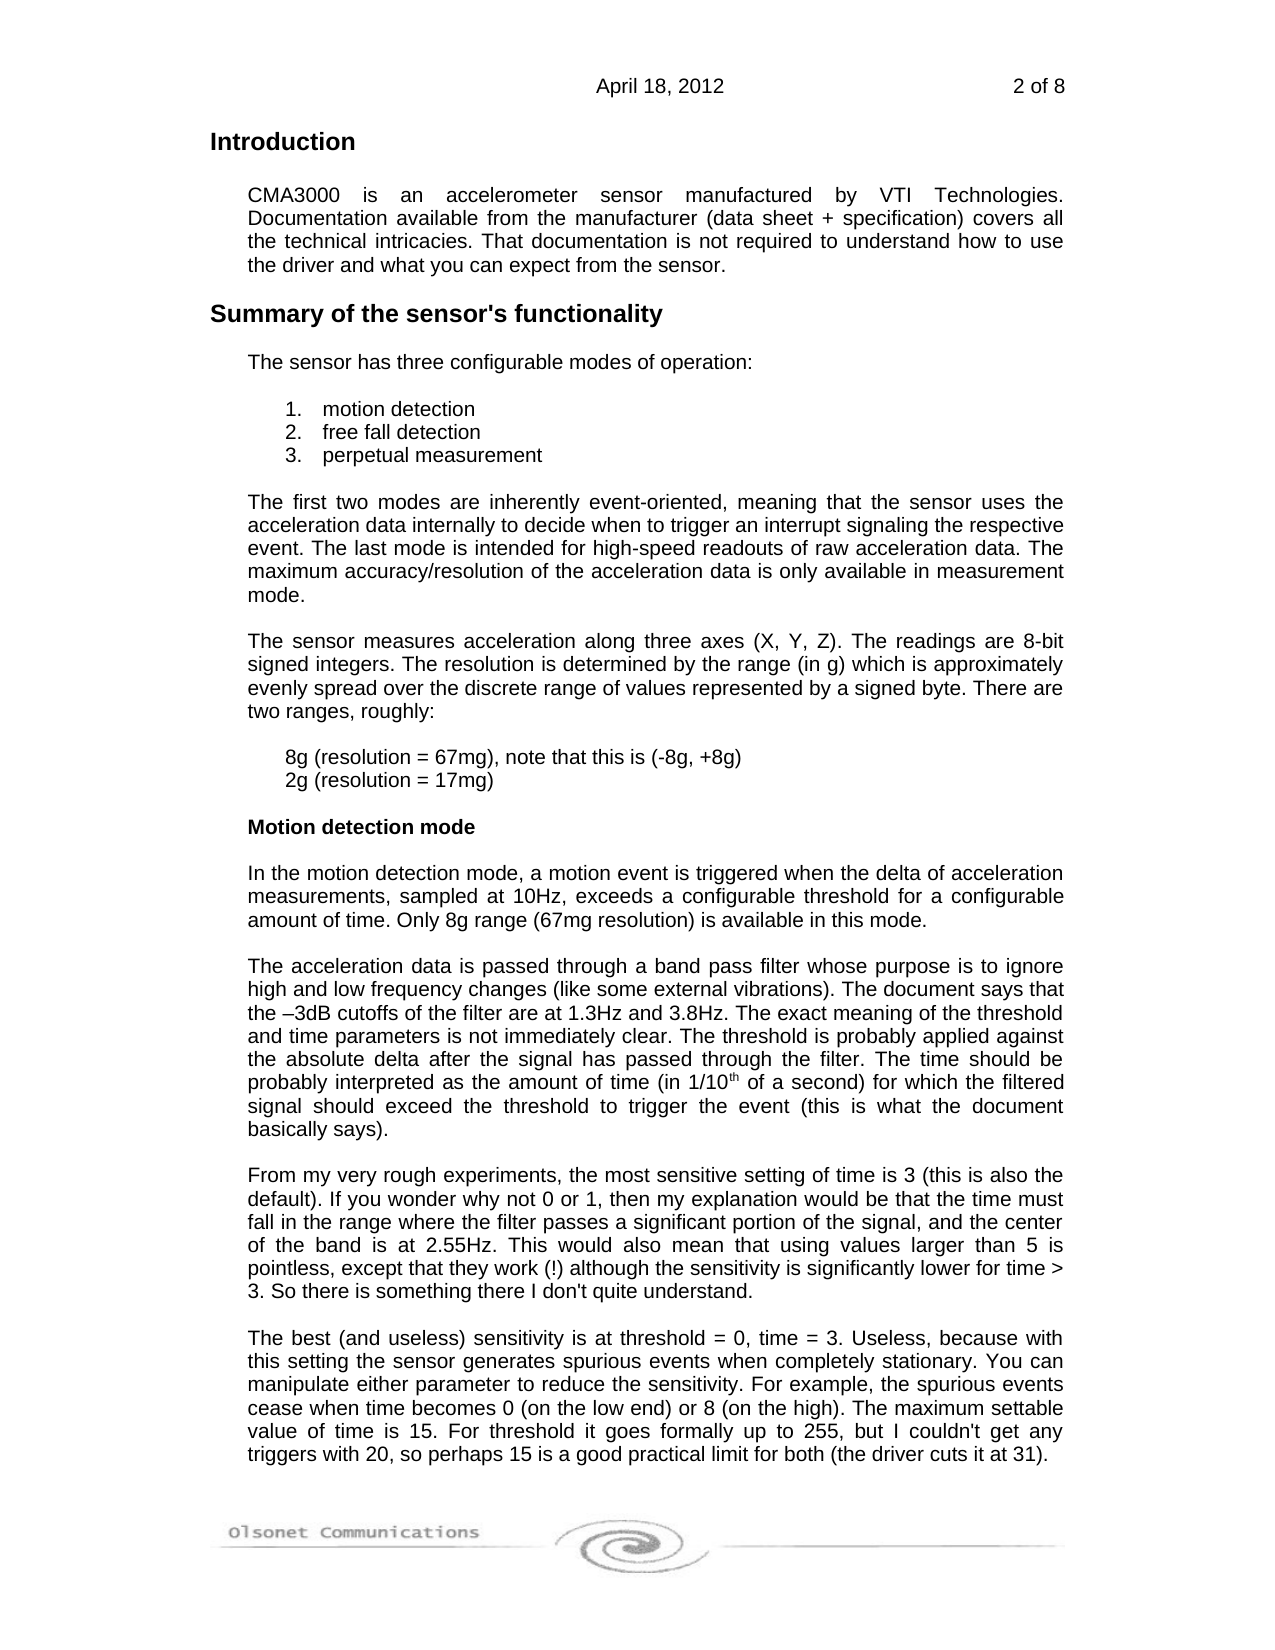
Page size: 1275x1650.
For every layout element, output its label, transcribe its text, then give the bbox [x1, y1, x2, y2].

text 2g (resolution = 17mg) [285, 769, 1065, 792]
text The first two modes are inherently event-oriented, meaning that the sensor uses the acceleration data internally to decide when to trigger an interrupt signaling the respective event. The last mode is intended for high-speed readouts of raw acceleration data. The maximum accuracy/resolution of the acceleration data is only available in measurement mode. [247, 490, 1065, 606]
text 8g (resolution = 67mg), note that this is (-8g, +8g) [285, 746, 1065, 769]
text The sensor has three configurable modes of operation: [247, 351, 1065, 374]
text The sensor measures acceleration along three axes (X, Y, Z). The readings are 8-bit signed integers. The resolution is determined by the range (in g) which is approximately evenly spread over the discrete range of values represented by a signed byte. There are two ranges, roughly: [247, 629, 1065, 722]
picture [210, 1504, 1065, 1596]
text The acceleration data is passed through a band pass filter whose purpose is to ignore high and low frequency changes (like some external vibrations). The document says that the –3dB cutoffs of the filter are at 1.3Hz and 3.8Hz. The exact meaning of the threshold and time parameters is not immediately clear. The threshold is probably applied against the absolute delta after the signal has passed through the filter. The time should be probably interpreted as the amount of time (in 1/10th of a second) for which the filtered signal should exceed the threshold to trigger the event (this is what the document basically says). [247, 955, 1065, 1141]
text In the motion detection mode, a motion event is triggered when the delta of acceleration measurements, sampled at 10Hz, exceeds a configurable threshold for a configurable amount of time. Only 8g range (67mg resolution) is available in this mode. [247, 862, 1065, 932]
list perpetual measurement [285, 444, 1065, 467]
subtitle Introduction [210, 128, 1065, 156]
subtitle Motion detection mode [247, 815, 1065, 839]
text The best (and useless) sensitivity is at threshold = 0, time = 3. Useless, because with this setting the sensor generates spurious events when completely stationary. You can manipulate either parameter to reduce the sensitivity. For example, the spurious events cease when time becomes 0 (on the low end) or 8 (on the high). The maximum settable value of time is 15. For threshold it goes formally up to 255, but I couldn't get any triggers with 20, so perhaps 15 is a good practical limit for both (the driver cuts it at 31). [247, 1326, 1065, 1466]
list free fall detection [285, 421, 1065, 444]
text CMA3000 is an accelerometer sensor manufactured by VTI Technologies. Documentation available from the manufacturer (data sheet + specification) covers all the technical intricacies. That documentation is not required to understand how to use the driver and what you can expect from the sensor. [247, 183, 1065, 276]
text From my very rough experiments, the most sensitive setting of time is 3 (this is also the default). If you wonder why not 0 or 1, then my explanation would be that the time must fall in the range where the filter passes a significant portion of the signal, and the center of the band is at 2.55Hz. This would also mean that using values larger than 5 is pointless, except that they work (!) although the sensitivity is significantly lower for time > 3. So there is something there I don't quite understand. [247, 1164, 1065, 1303]
subtitle Summary of the sensor's functionality [210, 300, 1065, 328]
list motion detection [285, 397, 1065, 421]
